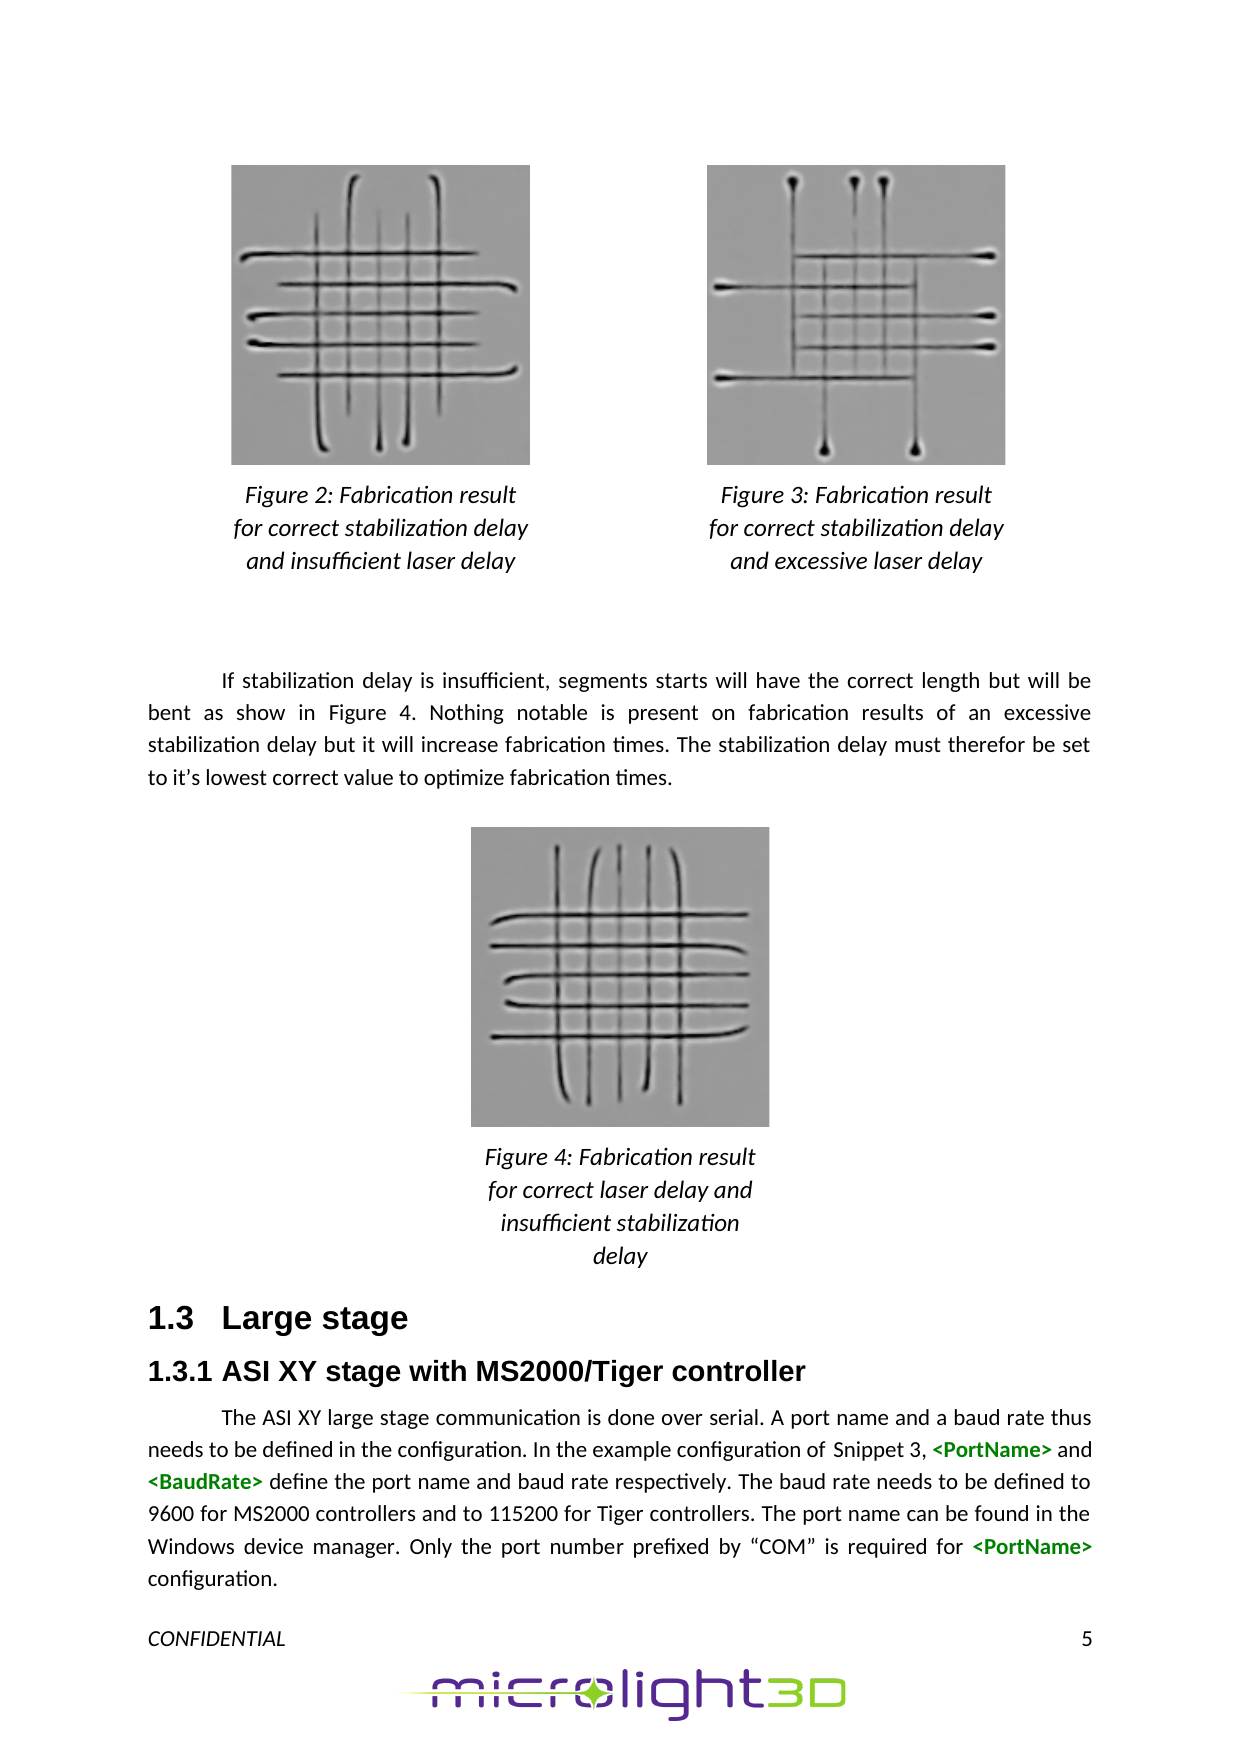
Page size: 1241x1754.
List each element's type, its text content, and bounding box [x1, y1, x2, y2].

text The ASI XY large stage communication is done over serial. A port name and a baud rate thus needs to be defined in the configuration. In the example configuration of Snippet 3, <PortName> and <BaudRate> define the port name and baud rate respectively. The baud rate needs to be defined to 9600 for MS2000 controllers and to 115200 for Tiger controllers. The port name can be found in the Windows device manager. Only the port number prefixed by “COM” is required for <PortName> configuration. [148, 1403, 1093, 1592]
table_header [617, 148, 1096, 619]
table_header [145, 148, 617, 619]
picture [707, 165, 1006, 465]
text If stabilization delay is insufficient, segments starts will have the correct length but will be bent as show in Figure 4. Nothing notable is present on fabrication results of an excessive stabilization delay but it will increase fabrication times. The stabilization delay must therefor be set to it’s lowest correct value to optimize fabrication times. [148, 666, 1093, 791]
text Figure 4: Fabrication result for correct laser delay and insufficient stabilization delay [471, 1127, 769, 1270]
subtitle Large stage [148, 815, 1093, 1337]
picture [394, 1669, 846, 1721]
picture [231, 165, 530, 465]
picture [471, 827, 770, 1127]
subtitle ASI XY stage with MS2000/Tiger controller [148, 1354, 1093, 1388]
